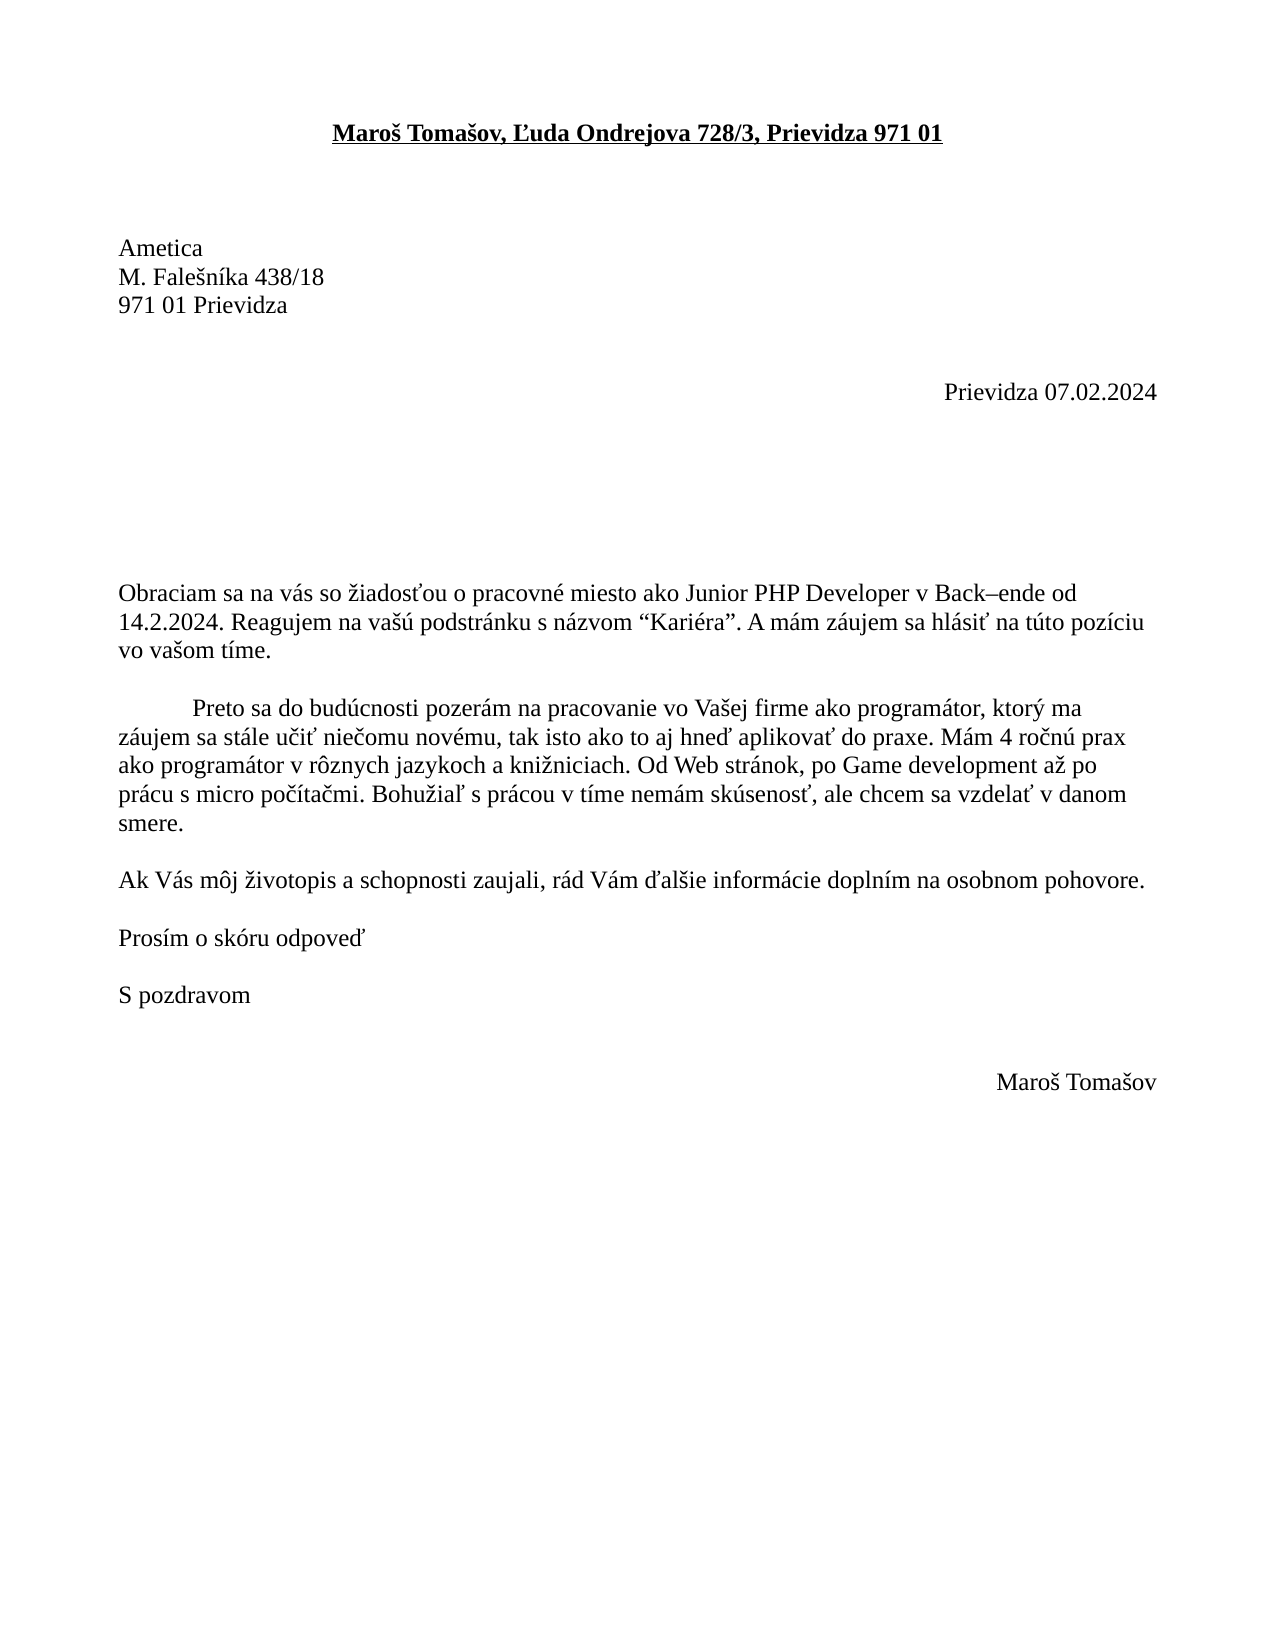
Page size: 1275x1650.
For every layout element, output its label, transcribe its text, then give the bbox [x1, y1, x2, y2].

text S pozdravom [118, 981, 1157, 1009]
text Maroš Tomašov [118, 1067, 1157, 1096]
text Preto sa do budúcnosti pozerám na pracovanie vo Vašej firme ako programátor, ktorý ma záujem sa stále učiť niečomu novému, tak isto ako to aj hneď aplikovať do praxe. Mám 4 ročnú prax ako programátor v rôznych jazykoch a knižniciach. Od Web stránok, po Game development až po prácu s micro počítačmi. Bohužiaľ s prácou v tíme nemám skúsenosť, ale chcem sa vzdelať v danom smere. [118, 693, 1157, 837]
text M. Falešníka 438/18 [118, 262, 1157, 291]
text Maroš Tomašov, Ľuda Ondrejova 728/3, Prievidza 971 01 [118, 118, 1157, 147]
text Ak Vás môj životopis a schopnosti zaujali, rád Vám ďalšie informácie doplním na osobnom pohovore. [118, 866, 1157, 894]
text Obraciam sa na vás so žiadosťou o pracovné miesto ako Junior PHP Developer v Back–ende od 14.2.2024. Reagujem na vašú podstránku s názvom “Kariéra”. A mám záujem sa hlásiť na túto pozíciu vo vašom tíme. [118, 578, 1157, 664]
text 971 01 Prievidza [118, 291, 1157, 319]
text Prosím o skóru odpoveď [118, 923, 1157, 952]
text Ametica [118, 233, 1157, 262]
text Prievidza 07.02.2024 [118, 377, 1157, 406]
